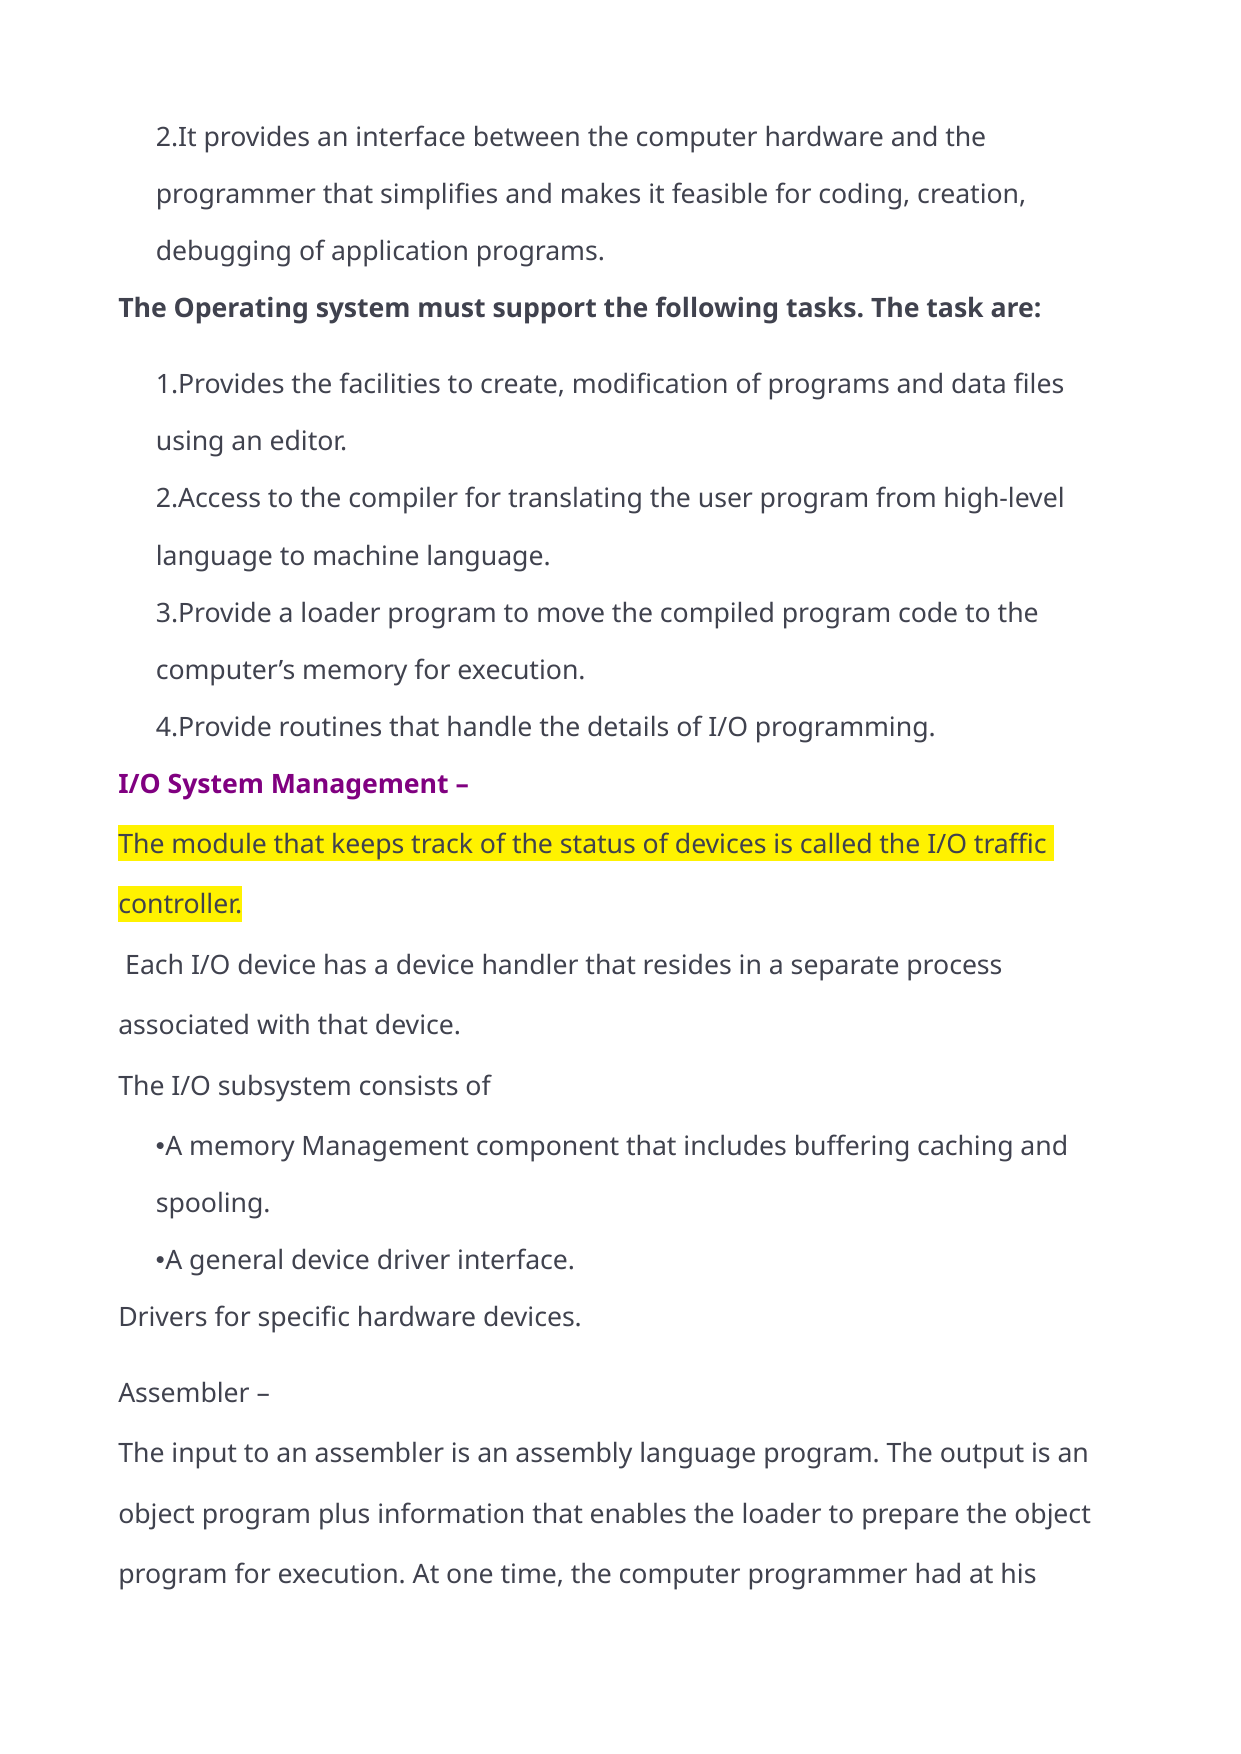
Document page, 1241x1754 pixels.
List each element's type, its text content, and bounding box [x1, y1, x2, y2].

list Provide routines that handle the details of I/O programming. [156, 708, 1122, 744]
text I/O System Management – The module that keeps track of the status of devices is called the I/O traffic controller. [118, 765, 1122, 922]
list Provide a loader program to move the compiled program code to the computer’s memory for execution. [156, 594, 1122, 687]
text Assembler – The input to an assembler is an assembly language program. The output is an object program plus information that enables the loader to prepare the object program for execution. At one time, the computer programmer had at his [118, 1374, 1122, 1591]
text The Operating system must support the following tasks. The task are: [118, 289, 1122, 326]
list Access to the compiler for translating the user program from high-level language to machine language. [156, 479, 1122, 573]
list A memory Management component that includes buffering caching and spooling. [156, 1127, 1122, 1220]
list A general device driver interface. [156, 1241, 1122, 1277]
list Provides the facilities to create, modification of programs and data files using an editor. [156, 365, 1122, 458]
text Drivers for specific hardware devices. [118, 1298, 1122, 1334]
list It provides an interface between the computer hardware and the programmer that simplifies and makes it feasible for coding, creation, debugging of application programs. [156, 118, 1122, 268]
text Each I/O device has a device handler that resides in a separate process associated with that device. The I/O subsystem consists of [118, 946, 1122, 1103]
